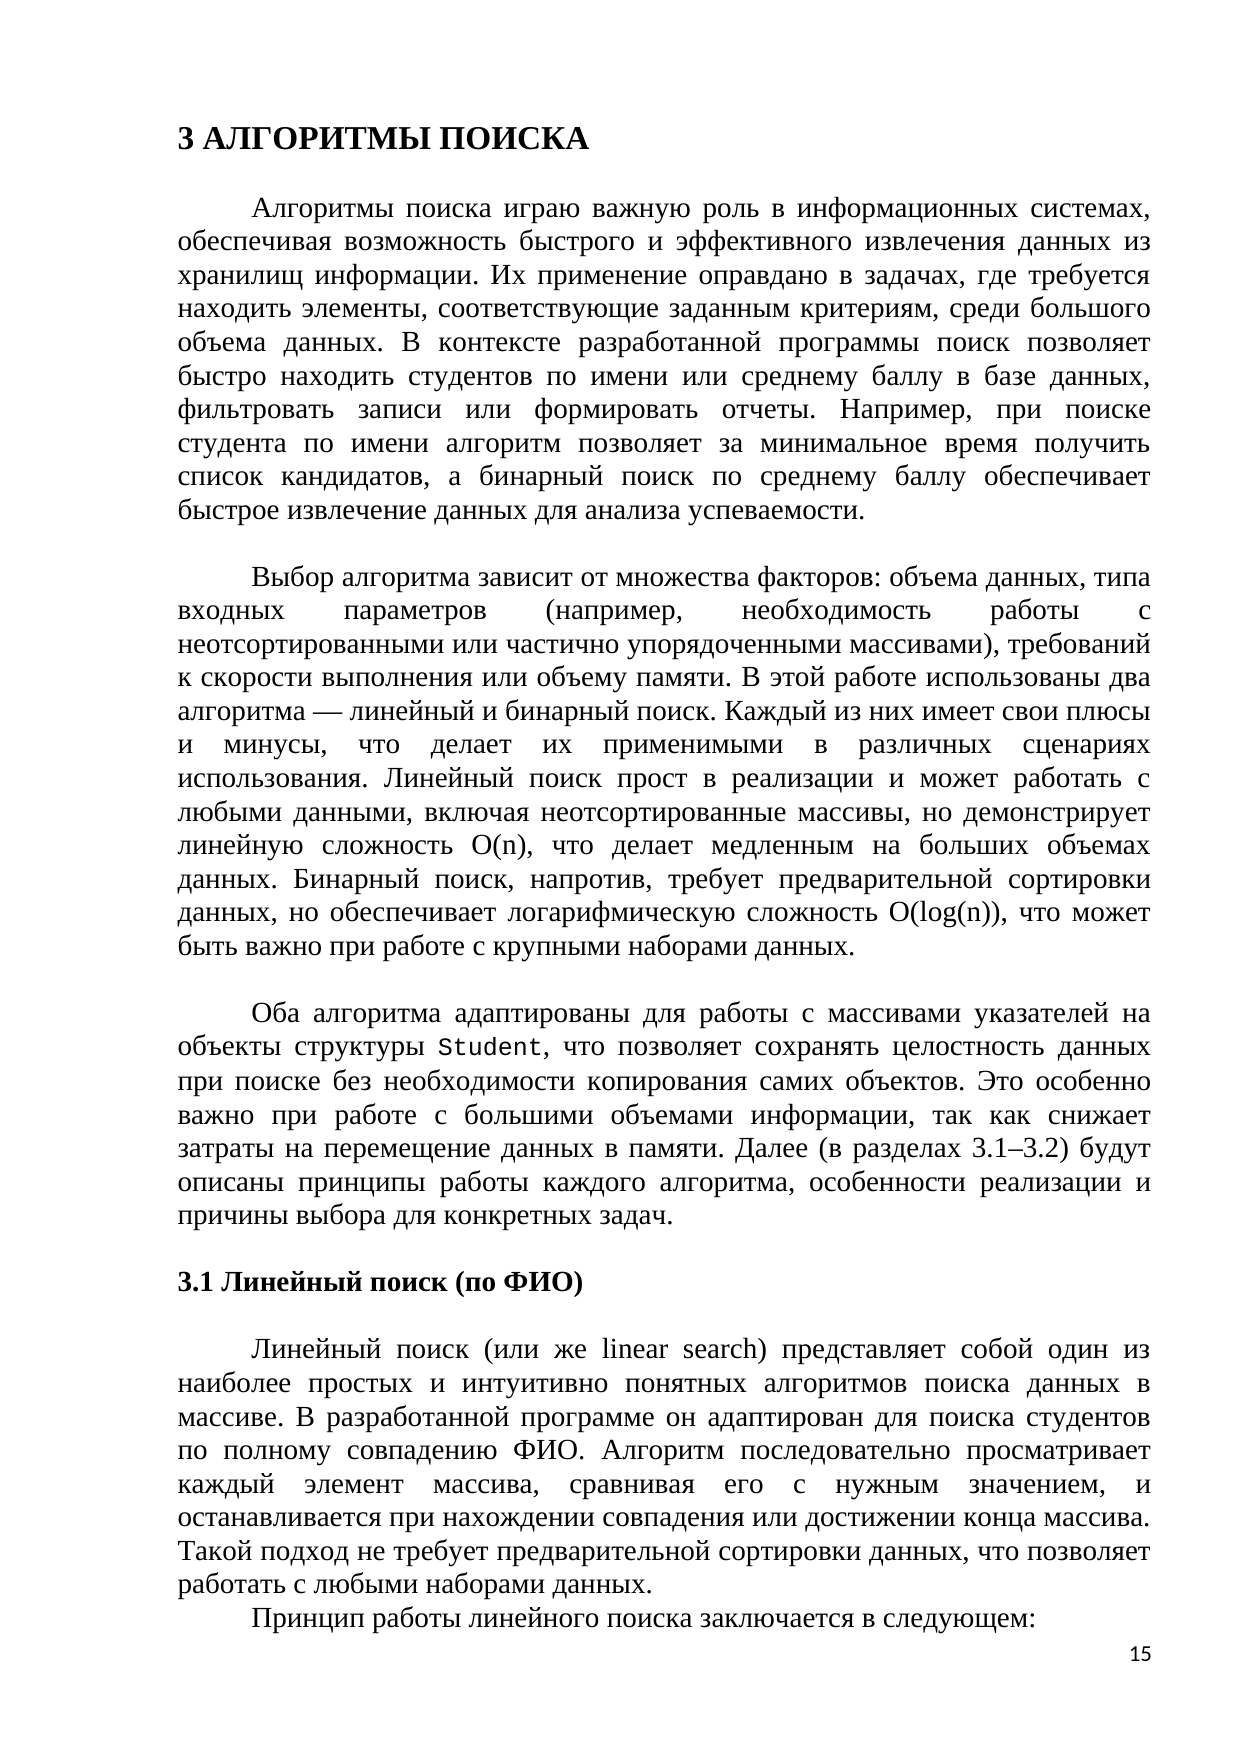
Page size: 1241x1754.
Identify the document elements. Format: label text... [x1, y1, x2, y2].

text Алгоритмы поиска играю важную роль в информационных системах, обеспечивая возможность быстрого и эффективного извлечения данных из хранилищ информации. Их применение оправдано в задачах, где требуется находить элементы, соответствующие заданным критериям, среди большого объема данных. В контексте разработанной программы поиск позволяет быстро находить студентов по имени или среднему баллу в базе данных, фильтровать записи или формировать отчеты. Например, при поиске студента по имени алгоритм позволяет за минимальное время получить список кандидатов, а бинарный поиск по среднему баллу обеспечивает быстрое извлечение данных для анализа успеваемости. [177, 190, 1152, 525]
subtitle 3.1 Линейный поиск (по ФИО) [177, 1264, 1152, 1298]
text Выбор алгоритма зависит от множества факторов: объема данных, типа входных параметров (например, необходимость работы с неотсортированными или частично упорядоченными массивами), требований к скорости выполнения или объему памяти. В этой работе использованы два алгоритма — линейный и бинарный поиск. Каждый из них имеет свои плюсы и минусы, что делает их применимыми в различных сценариях использования. Линейный поиск прост в реализации и может работать с любыми данными, включая неотсортированные массивы, но демонстрирует линейную сложность O(n), что делает медленным на больших объемах данных. Бинарный поиск, напротив, требует предварительной сортировки данных, но обеспечивает логарифмическую сложность O(log(n)), что может быть важно при работе с крупными наборами данных. [177, 559, 1152, 961]
text Линейный поиск (или же linear search) представляет собой один из наиболее простых и интуитивно понятных алгоритмов поиска данных в массиве. В разработанной программе он адаптирован для поиска студентов по полному совпадению ФИО. Алгоритм последовательно просматривает каждый элемент массива, сравнивая его с нужным значением, и останавливается при нахождении совпадения или достижении конца массива. Такой подход не требует предварительной сортировки данных, что позволяет работать с любыми наборами данных. [177, 1332, 1152, 1600]
text Оба алгоритма адаптированы для работы с массивами указателей на объекты структуры Student, что позволяет сохранять целостность данных при поиске без необходимости копирования самих объектов. Это особенно важно при работе с большими объемами информации, так как снижает затраты на перемещение данных в памяти. Далее (в разделах 3.1–3.2) будут описаны принципы работы каждого алгоритма, особенности реализации и причины выбора для конкретных задач. [177, 995, 1152, 1231]
text Принцип работы линейного поиска заключается в следующем: [177, 1600, 1152, 1633]
subtitle 3 Алгоритмы поиска [177, 118, 1152, 156]
